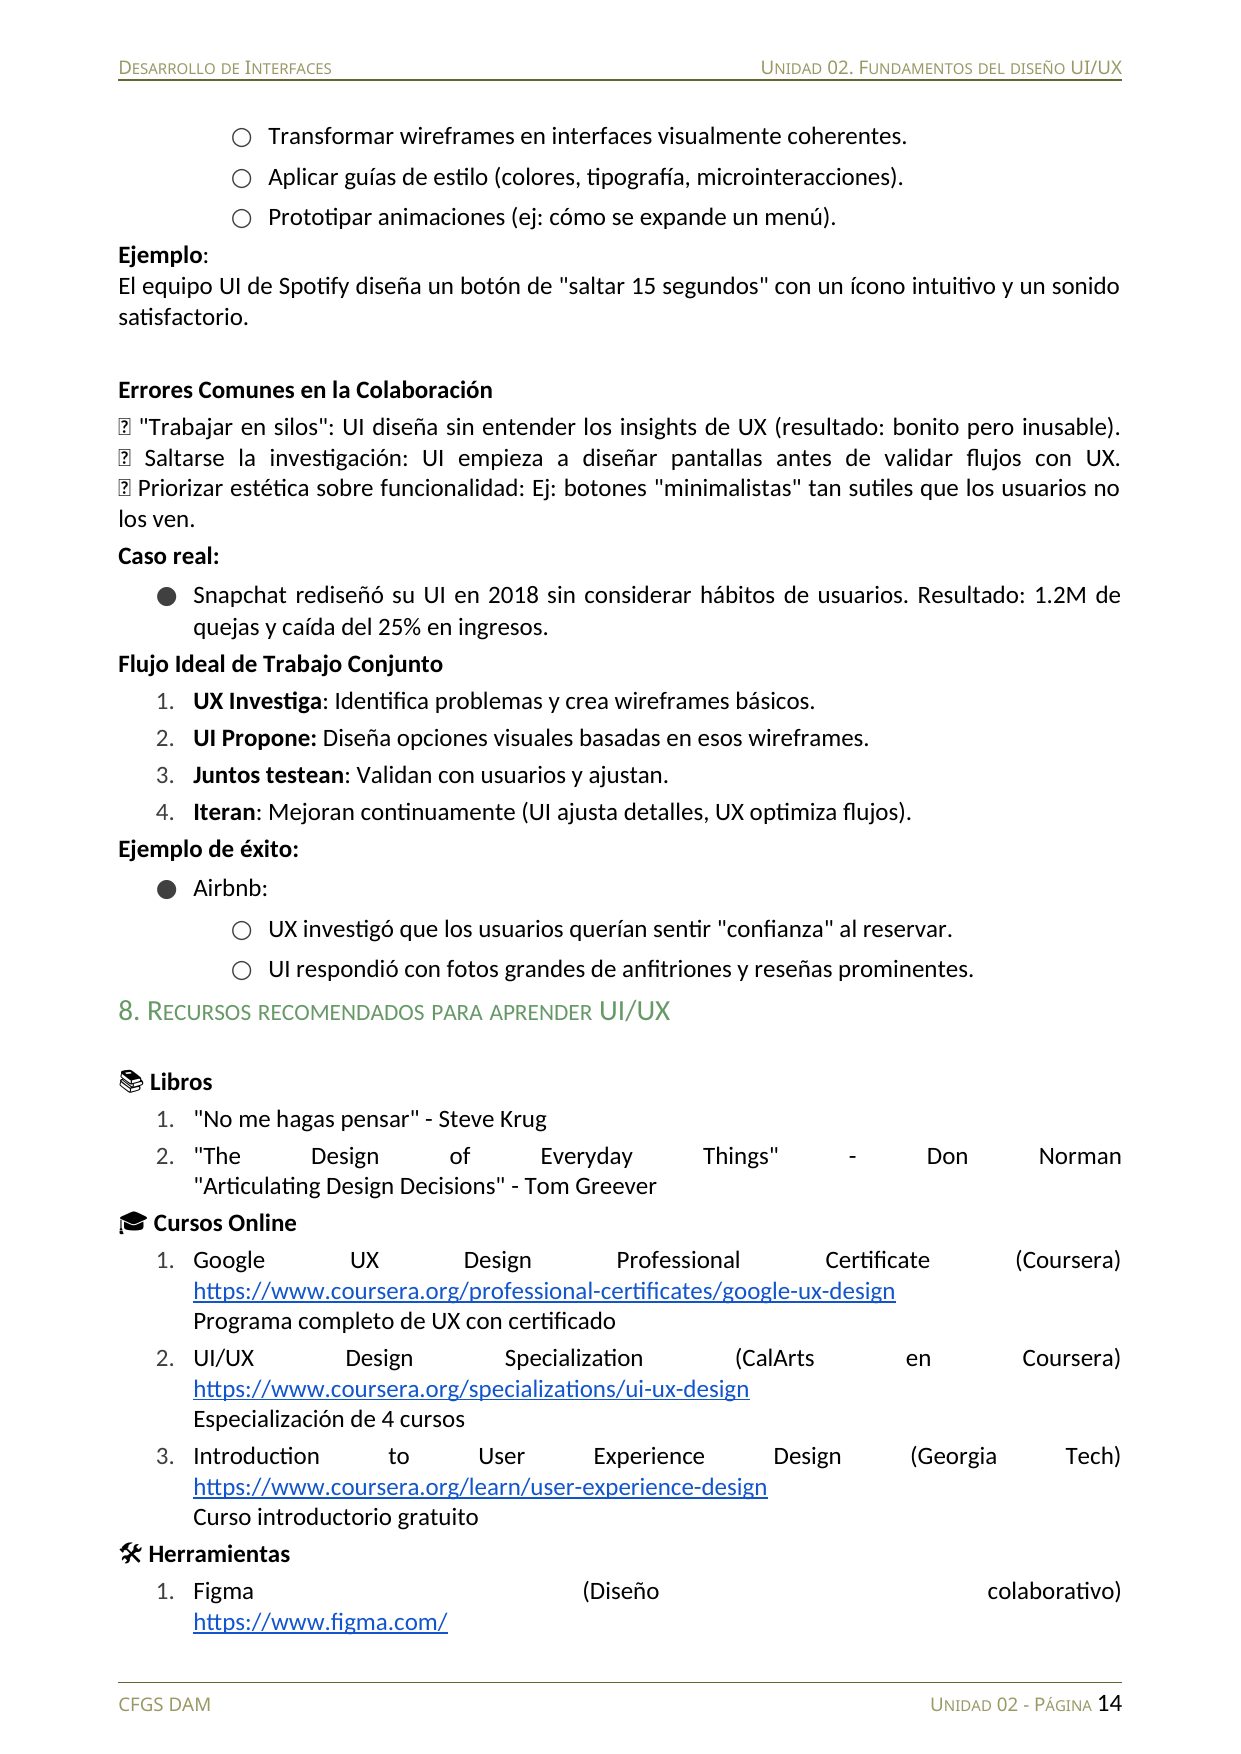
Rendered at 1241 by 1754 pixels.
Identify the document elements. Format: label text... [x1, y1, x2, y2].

text Caso real: [118, 540, 1122, 571]
text Ejemplo de éxito: [118, 833, 1122, 863]
text Flujo Ideal de Trabajo Conjunto [118, 648, 1122, 679]
list Iteran: Mejoran continuamente (UI ajusta detalles, UX optimiza flujos). [156, 796, 1122, 827]
list UI/UX Design Specialization (CalArts en Coursera) https://www.coursera.org/specializations/ui-ux-design Especialización de 4 cursos [156, 1342, 1122, 1434]
text Errores Comunes en la Colaboración [118, 374, 1122, 405]
list UI Propone: Diseña opciones visuales basadas en esos wireframes. [156, 722, 1122, 753]
text 🛠️ Herramientas [118, 1538, 1122, 1569]
list Introduction to User Experience Design (Georgia Tech) https://www.coursera.org/learn/user-experience-design Curso introductorio gratuito [156, 1440, 1122, 1532]
text 🎓 Cursos Online [118, 1207, 1122, 1238]
list Aplicar guías de estilo (colores, tipografía, microinteracciones). [231, 158, 1122, 193]
text Ejemplo: El equipo UI de Spotify diseña un botón de "saltar 15 segundos" con un ícono intuitivo y un sonido satisfactorio. [118, 239, 1122, 331]
list Transformar wireframes en interfaces visualmente coherentes. [231, 118, 1122, 152]
list UX investigó que los usuarios querían sentir "confianza" al reservar. [231, 911, 1122, 944]
subtitle 8. Recursos recomendados para aprender UI/UX [118, 992, 1122, 1027]
list Airbnb: [156, 870, 1122, 904]
text 📚 Libros [118, 1066, 1122, 1096]
list "No me hagas pensar" - Steve Krug [156, 1103, 1122, 1133]
list Juntos testean: Validan con usuarios y ajustan. [156, 759, 1122, 789]
list Google UX Design Professional Certificate (Coursera) https://www.coursera.org/professional-certificates/google-ux-design Programa completo de UX con certificado [156, 1244, 1122, 1336]
list "The Design of Everyday Things" - Don Norman "Articulating Design Decisions" - Tom Greever [156, 1140, 1122, 1201]
list UI respondió con fotos grandes de anfitriones y reseñas prominentes. [231, 951, 1122, 985]
list Snapchat rediseñó su UI en 2018 sin considerar hábitos de usuarios. Resultado: 1.2M de quejas y caída del 25% en ingresos. [156, 577, 1122, 642]
list Figma (Diseño colaborativo) https://www.figma.com/ [156, 1575, 1122, 1636]
list Prototipar animaciones (ej: cómo se expande un menú). [231, 199, 1122, 233]
list UX Investiga: Identifica problemas y crea wireframes básicos. [156, 685, 1122, 716]
text ❌ "Trabajar en silos": UI diseña sin entender los insights de UX (resultado: bonito pero inusable). ❌ Saltarse la investigación: UI empieza a diseñar pantallas antes de validar flujos con UX. ❌ Priorizar estética sobre funcionalidad: Ej: botones "minimalistas" tan sutiles que los usuarios no los ven. [118, 412, 1122, 534]
